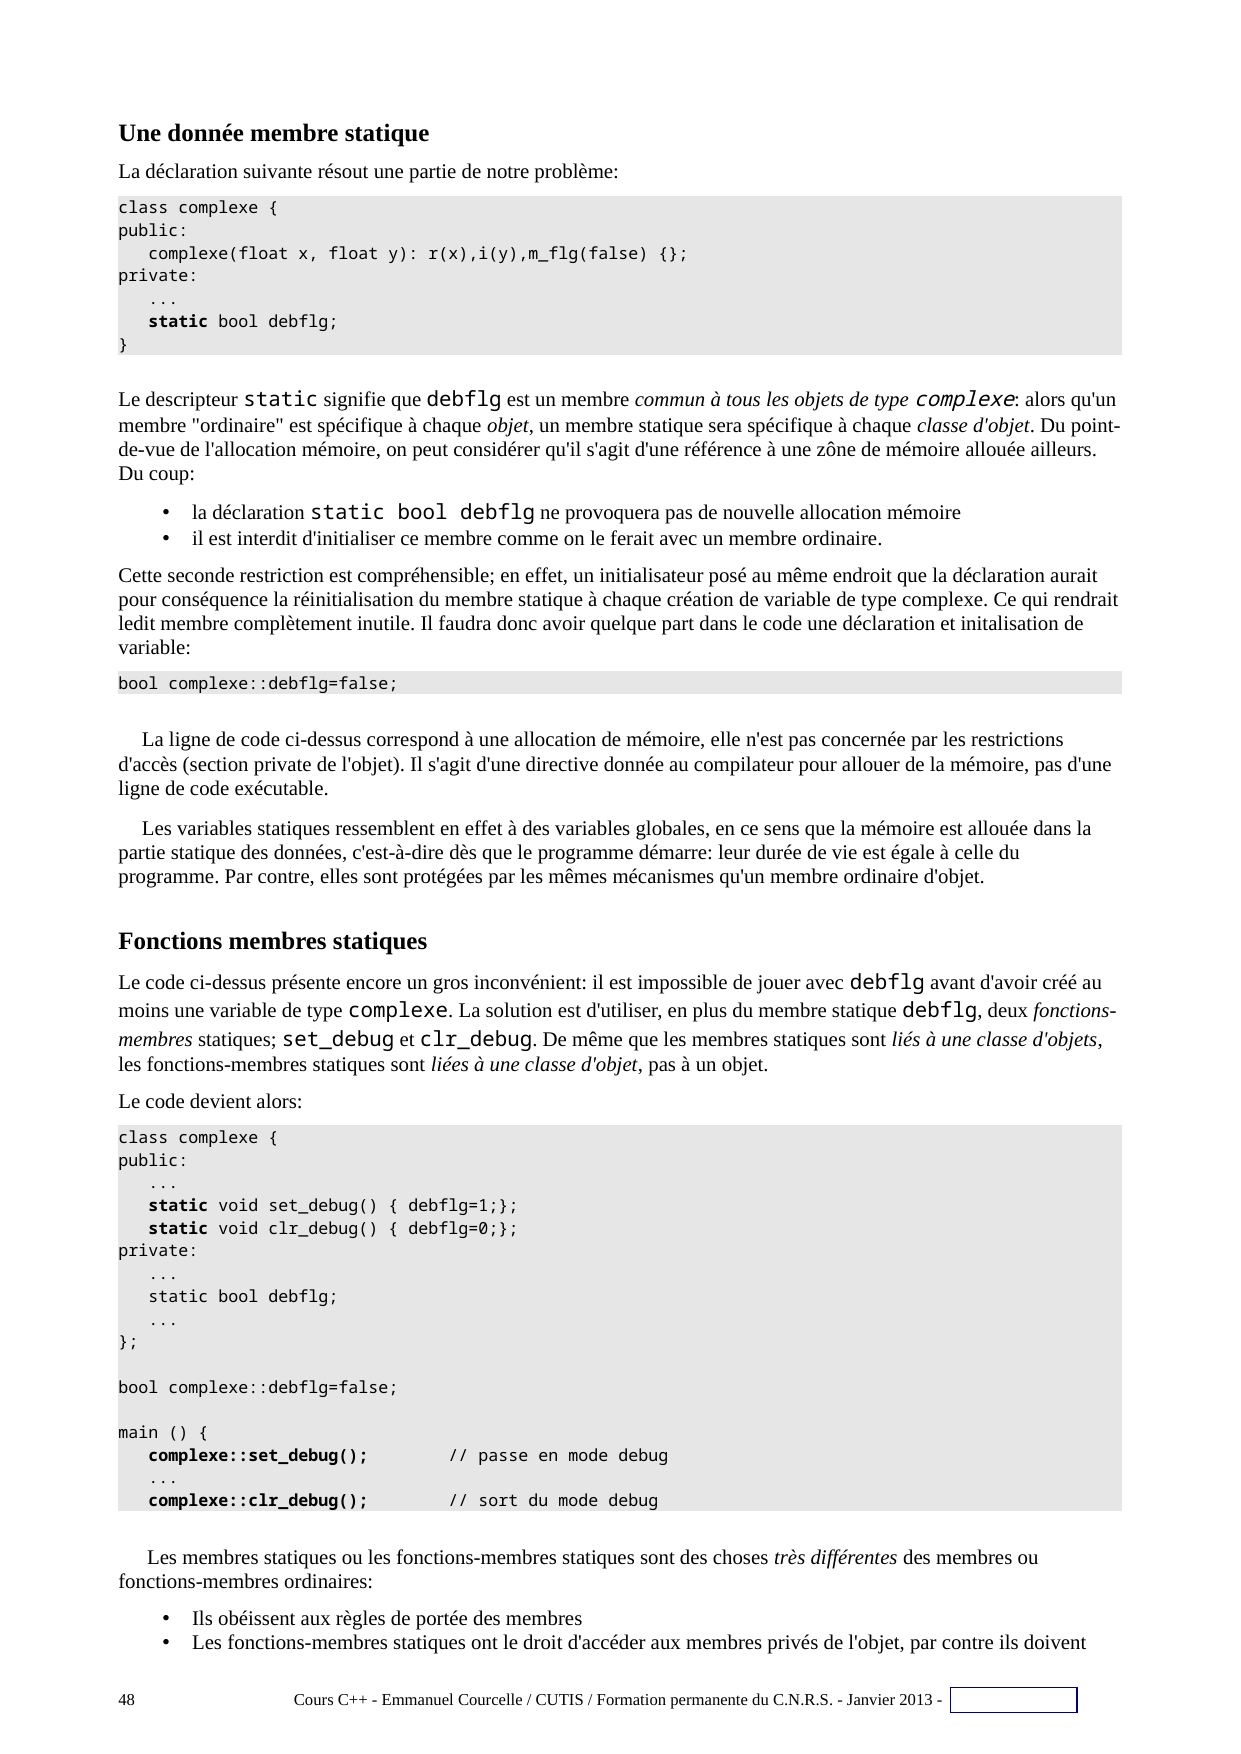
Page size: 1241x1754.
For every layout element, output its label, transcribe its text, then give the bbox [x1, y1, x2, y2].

text public: [118, 1148, 1122, 1171]
text La ligne de code ci-dessus correspond à une allocation de mémoire, elle n'est pas concernée par les restrictions d'accès (section private de l'objet). Il s'agit d'une directive donnée au compilateur pour allouer de la mémoire, pas d'une ligne de code exécutable. [118, 723, 1122, 799]
text private: [118, 264, 1122, 287]
text La déclaration suivante résout une partie de notre problème: [118, 159, 1122, 183]
text static void set_debug() { debflg=1;}; [118, 1193, 1122, 1216]
text Le code devient alors: [118, 1089, 1122, 1113]
text ... [118, 1171, 1122, 1193]
text static bool debflg; [118, 1284, 1122, 1307]
text class complexe { [118, 196, 1122, 219]
text ... [118, 287, 1122, 309]
text } [118, 332, 1122, 355]
text public: [118, 219, 1122, 241]
text static void clr_debug() { debflg=0;}; [118, 1216, 1122, 1239]
text Cette seconde restriction est compréhensible; en effet, un initialisateur posé au même endroit que la déclaration aurait pour conséquence la réinitialisation du membre statique à chaque création de variable de type complexe. Ce qui rendrait ledit membre complètement inutile. Il faudra donc avoir quelque part dans le code une déclaration et initalisation de variable: [118, 562, 1122, 659]
text complexe(float x, float y): r(x),i(y),m_flg(false) {}; [118, 241, 1122, 264]
text Le descripteur static signifie que debflg est un membre commun à tous les objets de type complexe: alors qu'un membre "ordinaire" est spécifique à chaque objet, un membre statique sera spécifique à chaque classe d'objet. Du point-de-vue de l'allocation mémoire, on peut considérer qu'il s'agit d'une référence à une zône de mémoire allouée ailleurs. Du coup: [118, 384, 1122, 485]
text ... [118, 1466, 1122, 1489]
list Les fonctions-membres statiques ont le droit d'accéder aux membres privés de l'objet, par contre ils doivent [162, 1629, 1122, 1654]
list Ils obéissent aux règles de portée des membres [162, 1606, 1122, 1629]
text complexe::set_debug(); // passe en mode debug [118, 1443, 1122, 1466]
subtitle Fonctions membres statiques [118, 926, 1122, 954]
text }; [118, 1330, 1122, 1352]
text Les variables statiques ressemblent en effet à des variables globales, en ce sens que la mémoire est allouée dans la partie statique des données, c'est-à-dire dès que le programme démarre: leur durée de vie est égale à celle du programme. Par contre, elles sont protégées par les mêmes mécanismes qu'un membre ordinaire d'objet. [118, 812, 1122, 888]
text ... [118, 1307, 1122, 1330]
text Le code ci-dessus présente encore un gros inconvénient: il est impossible de jouer avec debflg avant d'avoir créé au moins une variable de type complexe. La solution est d'utiliser, en plus du membre statique debflg, deux fonctions-membres statiques; set_debug et clr_debug. De même que les membres statiques sont liés à une classe d'objets, les fonctions-membres statiques sont liées à une classe d'objet, pas à un objet. [118, 967, 1122, 1076]
text main () { [118, 1421, 1122, 1443]
text ... [118, 1262, 1122, 1284]
text Les membres statiques ou les fonctions-membres statiques sont des choses très différentes des membres ou fonctions-membres ordinaires: [118, 1541, 1122, 1593]
list la déclaration static bool debflg ne provoquera pas de nouvelle allocation mémoire [162, 497, 1122, 526]
list il est interdit d'initialiser ce membre comme on le ferait avec un membre ordinaire. [162, 526, 1122, 550]
subtitle Une donnée membre statique [118, 118, 1122, 147]
text bool complexe::debflg=false; [118, 1375, 1122, 1398]
text private: [118, 1239, 1122, 1262]
text bool complexe::debflg=false; [118, 671, 1122, 694]
text static bool debflg; [118, 309, 1122, 332]
text class complexe { [118, 1125, 1122, 1148]
text complexe::clr_debug(); // sort du mode debug [118, 1489, 1122, 1511]
